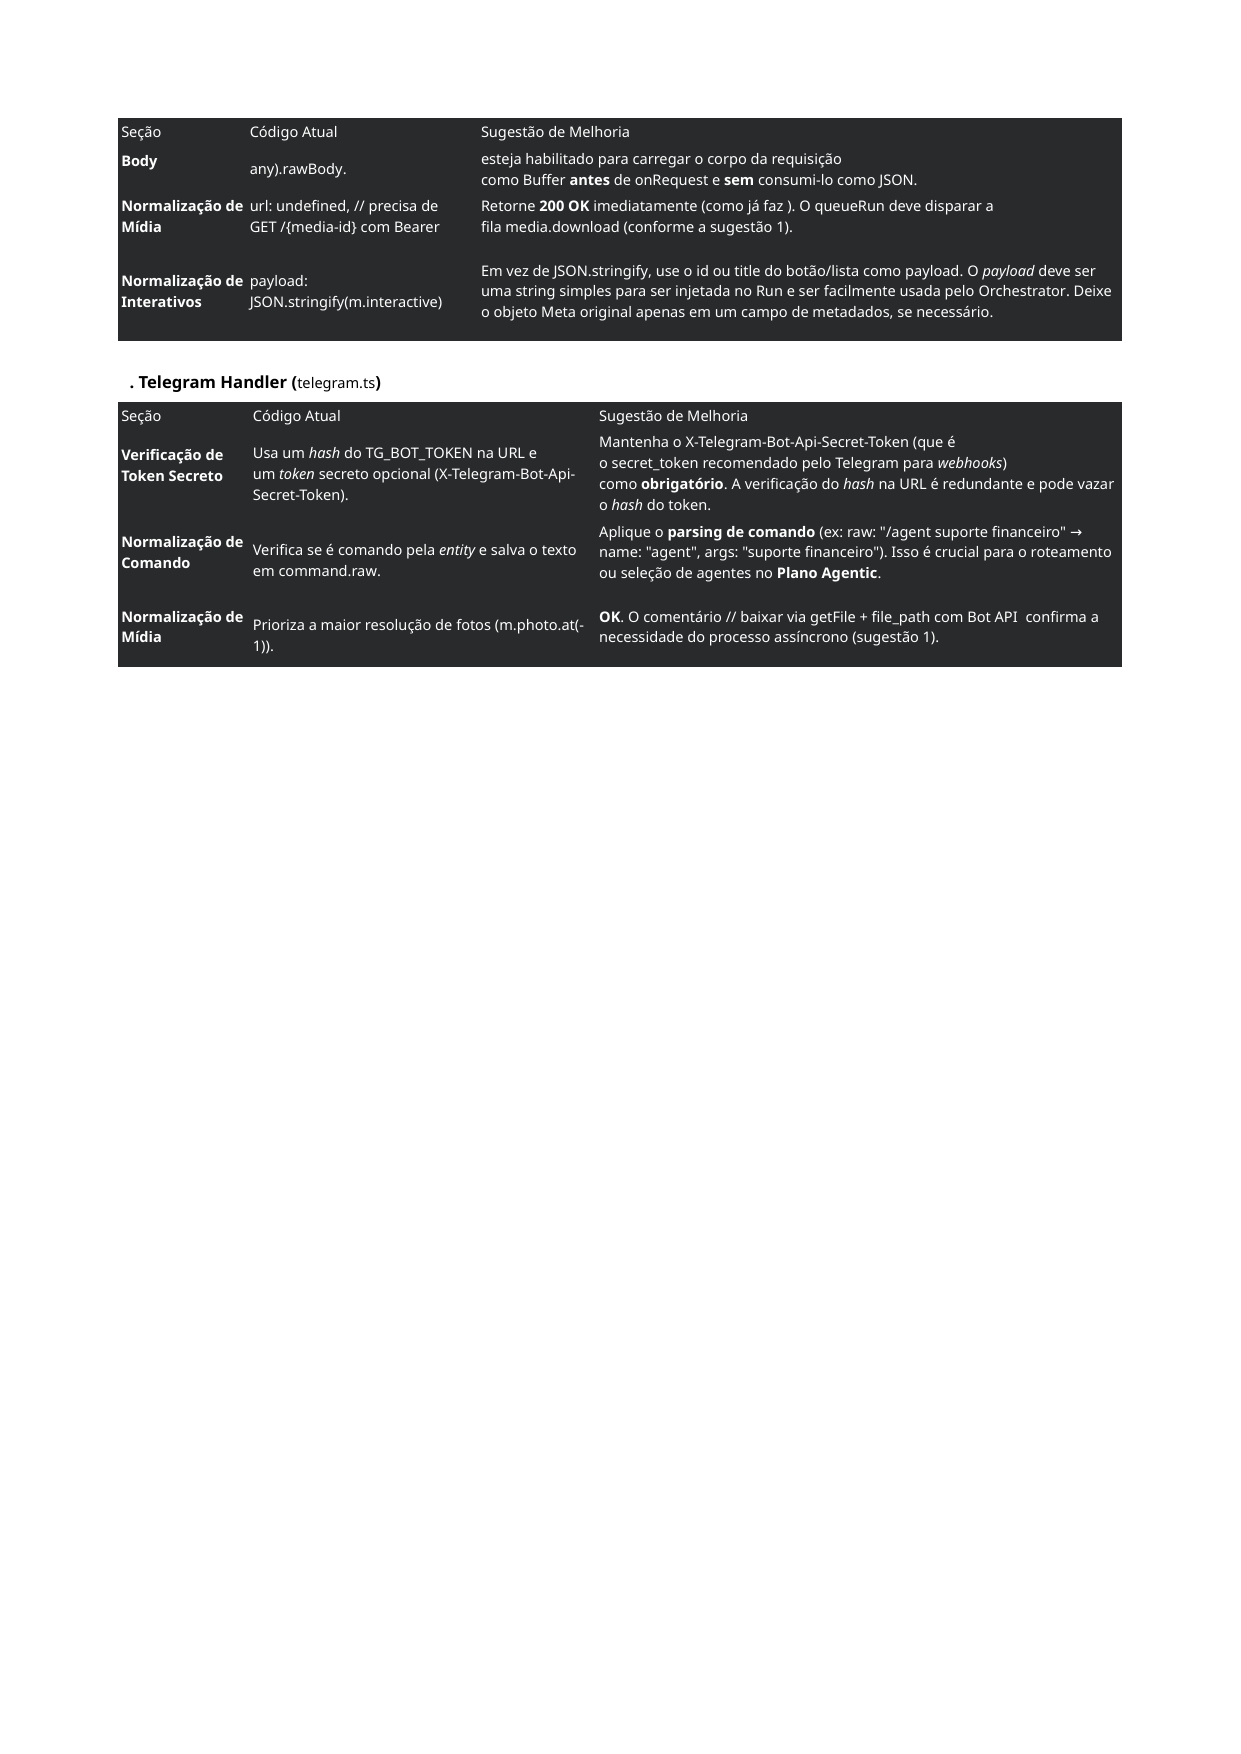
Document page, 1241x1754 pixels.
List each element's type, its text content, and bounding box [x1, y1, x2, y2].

table_header Código Atual [247, 118, 478, 145]
table_cell Prioriza a maior resolução de fotos (m.photo.at(-1)). [250, 603, 596, 667]
table_cell payload: JSON.stringify(m.interactive) [247, 256, 478, 341]
table_cell Normalização de Mídia [118, 603, 250, 667]
table_cell url: undefined, // precisa de GET /{media-id} com Bearer [247, 192, 478, 256]
table_cell Normalização de Mídia [118, 192, 247, 256]
table_cell Verificação de Token Secreto [118, 428, 250, 517]
table_cell Normalização de Interativos [118, 256, 247, 341]
table_header Código Atual [250, 402, 596, 428]
table_header Seção [118, 118, 247, 145]
table_cell Normalização de Comando [118, 518, 250, 602]
table_cell Aplique o parsing de comando (ex: raw: "/agent suporte financeiro" → name: "agent", args: "suporte financeiro"). Isso é crucial para o roteamento ou seleção de agentes no Plano Agentic. [596, 518, 1122, 602]
table_cell Verifica se é comando pela entity e salva o texto em command.raw. [250, 518, 596, 602]
table_cell Usa um hash do TG_BOT_TOKEN na URL e um token secreto opcional (X-Telegram-Bot-Api-Secret-Token). [250, 428, 596, 517]
table_cell OK. O comentário // baixar via getFile + file_path com Bot API confirma a necessidade do processo assíncrono (sugestão 1). [596, 603, 1122, 667]
table_cell Em vez de JSON.stringify, use o id ou title do botão/lista como payload. O payload deve ser uma string simples para ser injetada no Run e ser facilmente usada pelo Orchestrator. Deixe o objeto Meta original apenas em um campo de metadados, se necessário. [478, 256, 1122, 341]
table_cell Mantenha o X-Telegram-Bot-Api-Secret-Token (que é o secret_token recomendado pelo Telegram para webhooks) como obrigatório. A verificação do hash na URL é redundante e pode vazar o hash do token. [596, 428, 1122, 517]
table_cell Body [118, 145, 247, 192]
table_header Seção [118, 402, 250, 428]
table_cell esteja habilitado para carregar o corpo da requisição como Buffer antes de onRequest e sem consumi-lo como JSON. [478, 145, 1122, 192]
subtitle B. Telegram Handler (telegram.ts) [118, 371, 1122, 393]
table_cell any).rawBody. [247, 145, 478, 192]
table_header Sugestão de Melhoria [478, 118, 1122, 145]
table_cell Retorne 200 OK imediatamente (como já faz ). O queueRun deve disparar a fila media.download (conforme a sugestão 1). [478, 192, 1122, 256]
table_header Sugestão de Melhoria [596, 402, 1122, 428]
